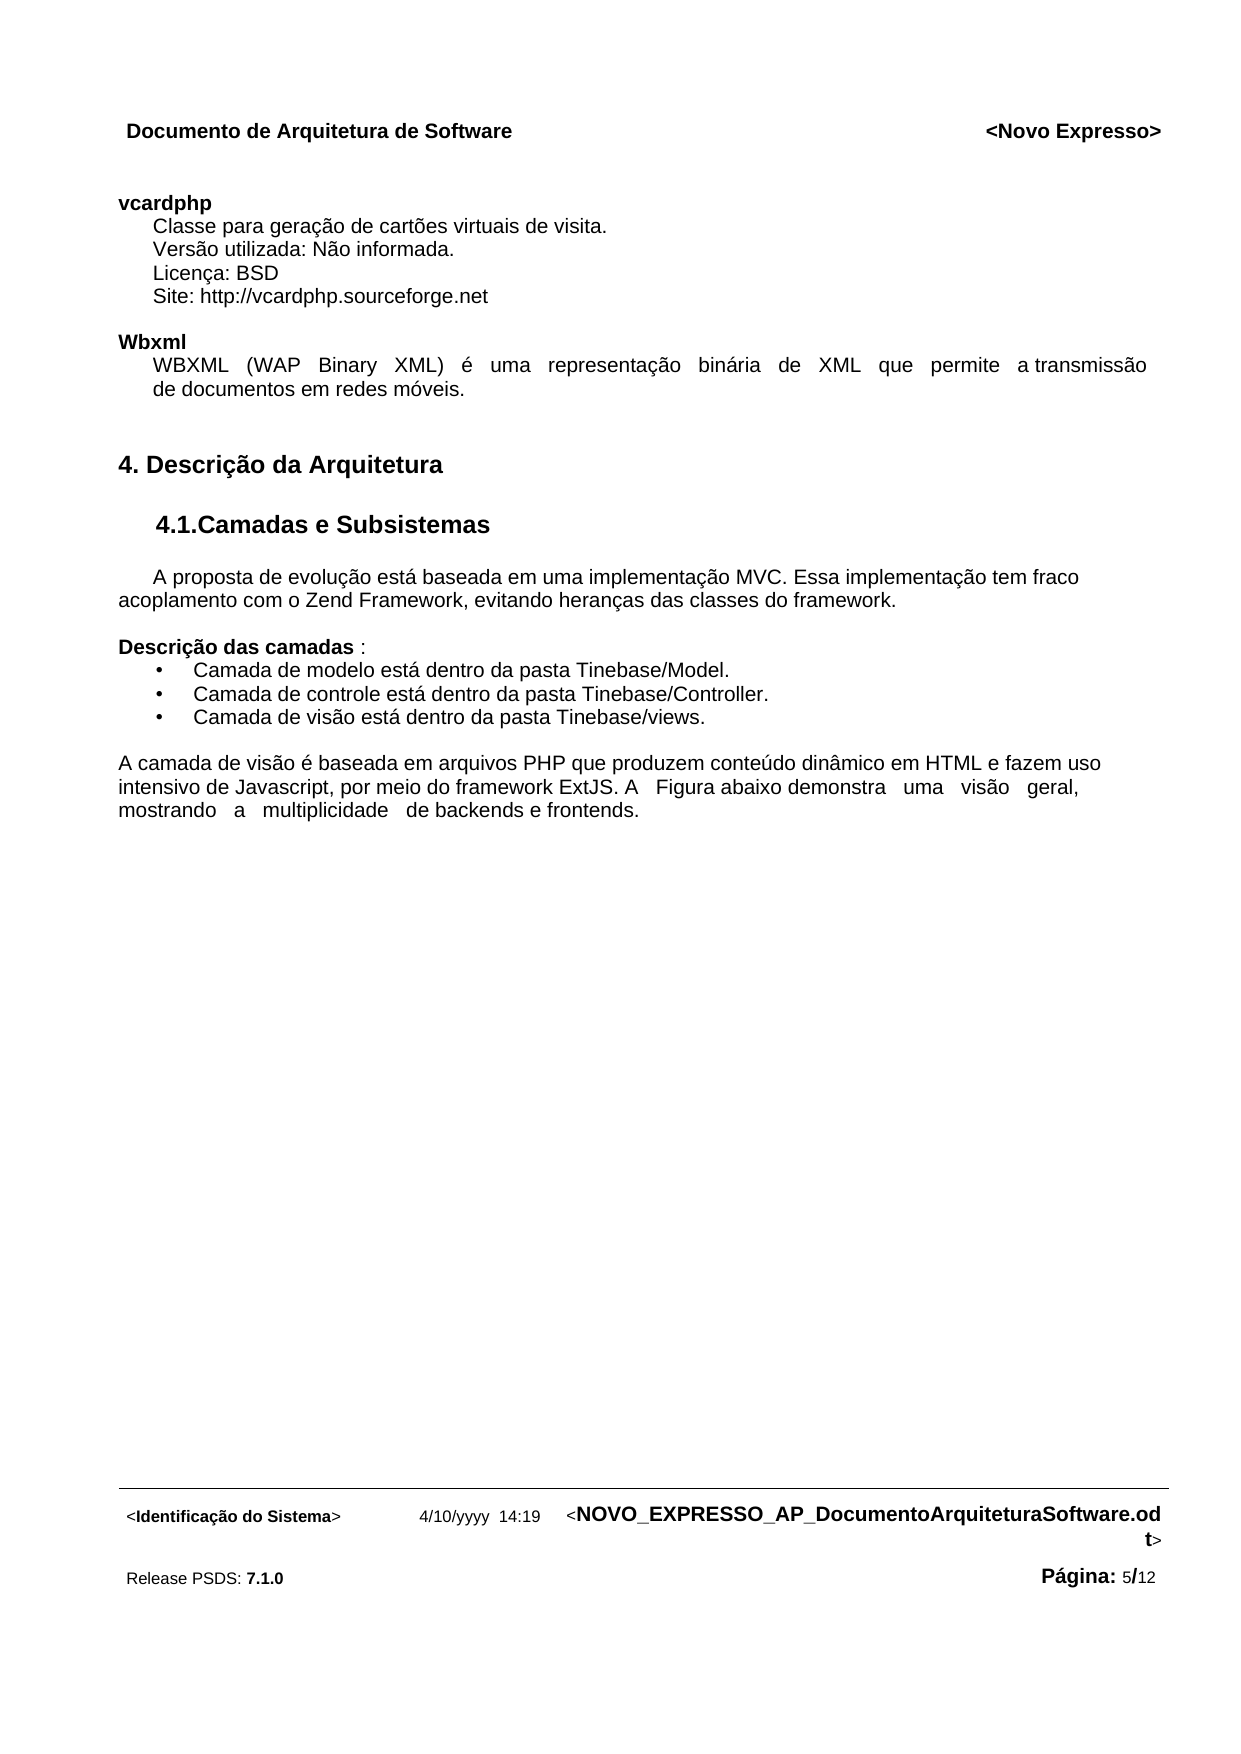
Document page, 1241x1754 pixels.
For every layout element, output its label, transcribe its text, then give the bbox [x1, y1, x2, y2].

list Camadas e Subsistemas [156, 511, 1170, 538]
text Site: http://vcardphp.sourceforge.net [118, 284, 1170, 307]
list Camada de controle está dentro da pasta Tinebase/Controller. [156, 682, 1170, 705]
text Wbxml [118, 331, 1170, 354]
text A proposta de evolução está baseada em uma implementação MVC. Essa implementação tem fraco acoplamento com o Zend Framework, evitando heranças das classes do framework. [118, 566, 1170, 612]
list Camada de visão está dentro da pasta Tinebase/views. [156, 705, 1170, 729]
text Versão utilizada: Não informada. [118, 238, 1170, 261]
text vcardphp [118, 191, 1170, 214]
list Camada de modelo está dentro da pasta Tinebase/Model. [156, 659, 1170, 682]
list Descrição da Arquitetura [118, 451, 1170, 479]
text A camada de visão é baseada em arquivos PHP que produzem conteúdo dinâmico em HTML e fazem uso intensivo de Javascript, por meio do framework ExtJS. A Figura abaixo demonstra uma visão geral, mostrando a multiplicidade de backends e frontends. [118, 752, 1170, 868]
text Licença: BSD [118, 261, 1170, 284]
text WBXML (WAP Binary XML) é uma representação binária de XML que permite a transmissão [118, 354, 1170, 377]
text Classe para geração de cartões virtuais de visita. [118, 214, 1170, 238]
text Descrição das camadas : [118, 636, 1170, 659]
text de documentos em redes móveis. [118, 377, 1170, 400]
